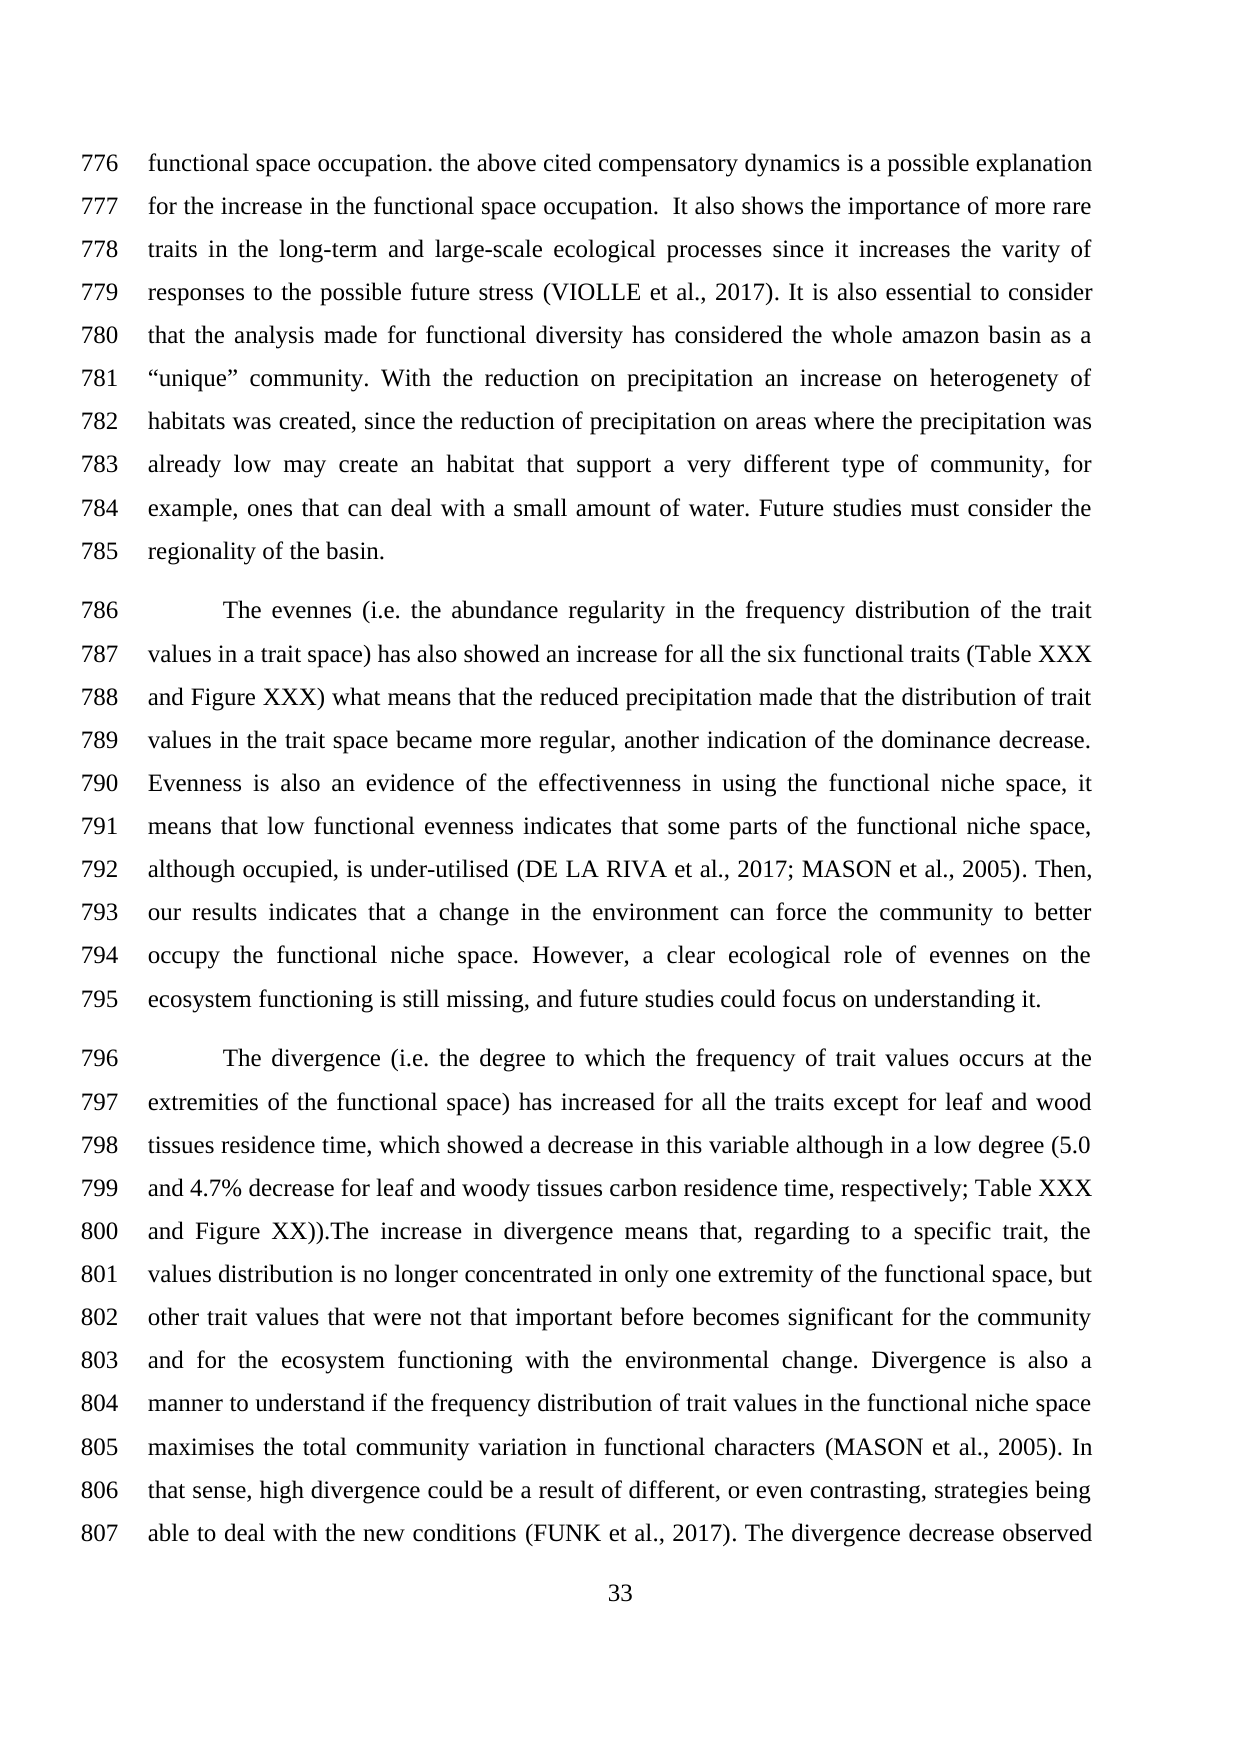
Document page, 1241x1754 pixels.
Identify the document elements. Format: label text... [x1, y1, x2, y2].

text Together, the change in functional composition and in dominance provoked a change in all the components of functional diversity (Table/Figure XXX). This is seen through the indices resulted from our analysis that compare, before and after the disturbance, the dissimilarity between the curves (in the case of the single-trait analysis; Table XXXX) and the similarity between the hypervolumes (in the case of multi-trait analysis; Jaccard index equal to 0.036). To date, this is the first modelling study to address the modification in all the functional diversity facets for Amazon forest. The studies concerned to understand the impacts of climate change on functional diversity mainly focused on the impacts for functional composition or few functional diversity facets, however functional diversity has different facets that express different ecological meaning (CARMONA et al., 2016; MASON et al., 2005; MOUCHET et al., 2010)⁠. Regarding to functional richness, we found for all the traits an unexpected and significant increase in this functional component derived from a higher occupancy of the functional space (FigXXX and Table XX) what, in its turn, led to an increase in the hypervolume occupied by all the strategies (Fig XXXX do aumento do hypervolume). This is contrary to the hypothesis that a more severe environment would decrease functional richness by selecting for a narrow range of strategies because of the environmental filtering (CORNWELL et al., 2006; FUNK et al., 2017; PERRONNE; GABA, 2017)⁠. However a recent literature review found that the expected trait distribution patterns is an increase in functional richness (PERRONNE; GABA, 2017)⁠. However some THINGS are needed to point out: first, the increase in functional richness does not mean that the number of survival PLSs has increased, it actually decreased, what we found was only a change on the functional space occupation. the above cited compensatory dynamics is a possible explanation for the increase in the functional space occupation. It also shows the importance of more rare traits in the long-term and large-scale ecological processes since it increases the varity of responses to the possible future stress (VIOLLE et al., 2017)⁠. It is also essential to consider that the analysis made for functional diversity has considered the whole amazon basin as a “unique” community. With the reduction on precipitation an increase on heterogenety of habitats was created, since the reduction of precipitation on areas where the precipitation was already low may create an habitat that support a very different type of community, for example, ones that can deal with a small amount of water. Future studies must consider the regionality of the basin. [112, 148, 1093, 564]
text The divergence (i.e. the degree to which the frequency of trait values occurs at the extremities of the functional space) has increased for all the traits except for leaf and wood tissues residence time, which showed a decrease in this variable although in a low degree (5.0 and 4.7% decrease for leaf and woody tissues carbon residence time, respectively; Table XXX and Figure XX)).The increase in divergence means that, regarding to a specific trait, the values distribution is no longer concentrated in only one extremity of the functional space, but other trait values that were not that important before becomes significant for the community and for the ecosystem functioning with the environmental change. Divergence is also a manner to understand if the frequency distribution of trait values in the functional niche space maximises the total community variation in functional characters (MASON et al., 2005)⁠. In that sense, high divergence could be a result of different, or even contrasting, strategies being able to deal with the new conditions (FUNK et al., 2017)⁠. The divergence decrease observed [148, 1043, 1093, 1547]
text The evennes (i.e. the abundance regularity in the frequency distribution of the trait values in a trait space) has also showed an increase for all the six functional traits (Table XXX and Figure XXX) what means that the reduced precipitation made that the distribution of trait values in the trait space became more regular, another indication of the dominance decrease. Evenness is also an evidence of the effectivenness in using the functional niche space, it means that low functional evenness indicates that some parts of the functional niche space, although occupied, is under-utilised (DE LA RIVA et al., 2017; MASON et al., 2005)⁠. Then, our results indicates that a change in the environment can force the community to better occupy the functional niche space. However, a clear ecological role of evennes on the ecosystem functioning is still missing, and future studies could focus on understanding it. [148, 596, 1093, 1012]
